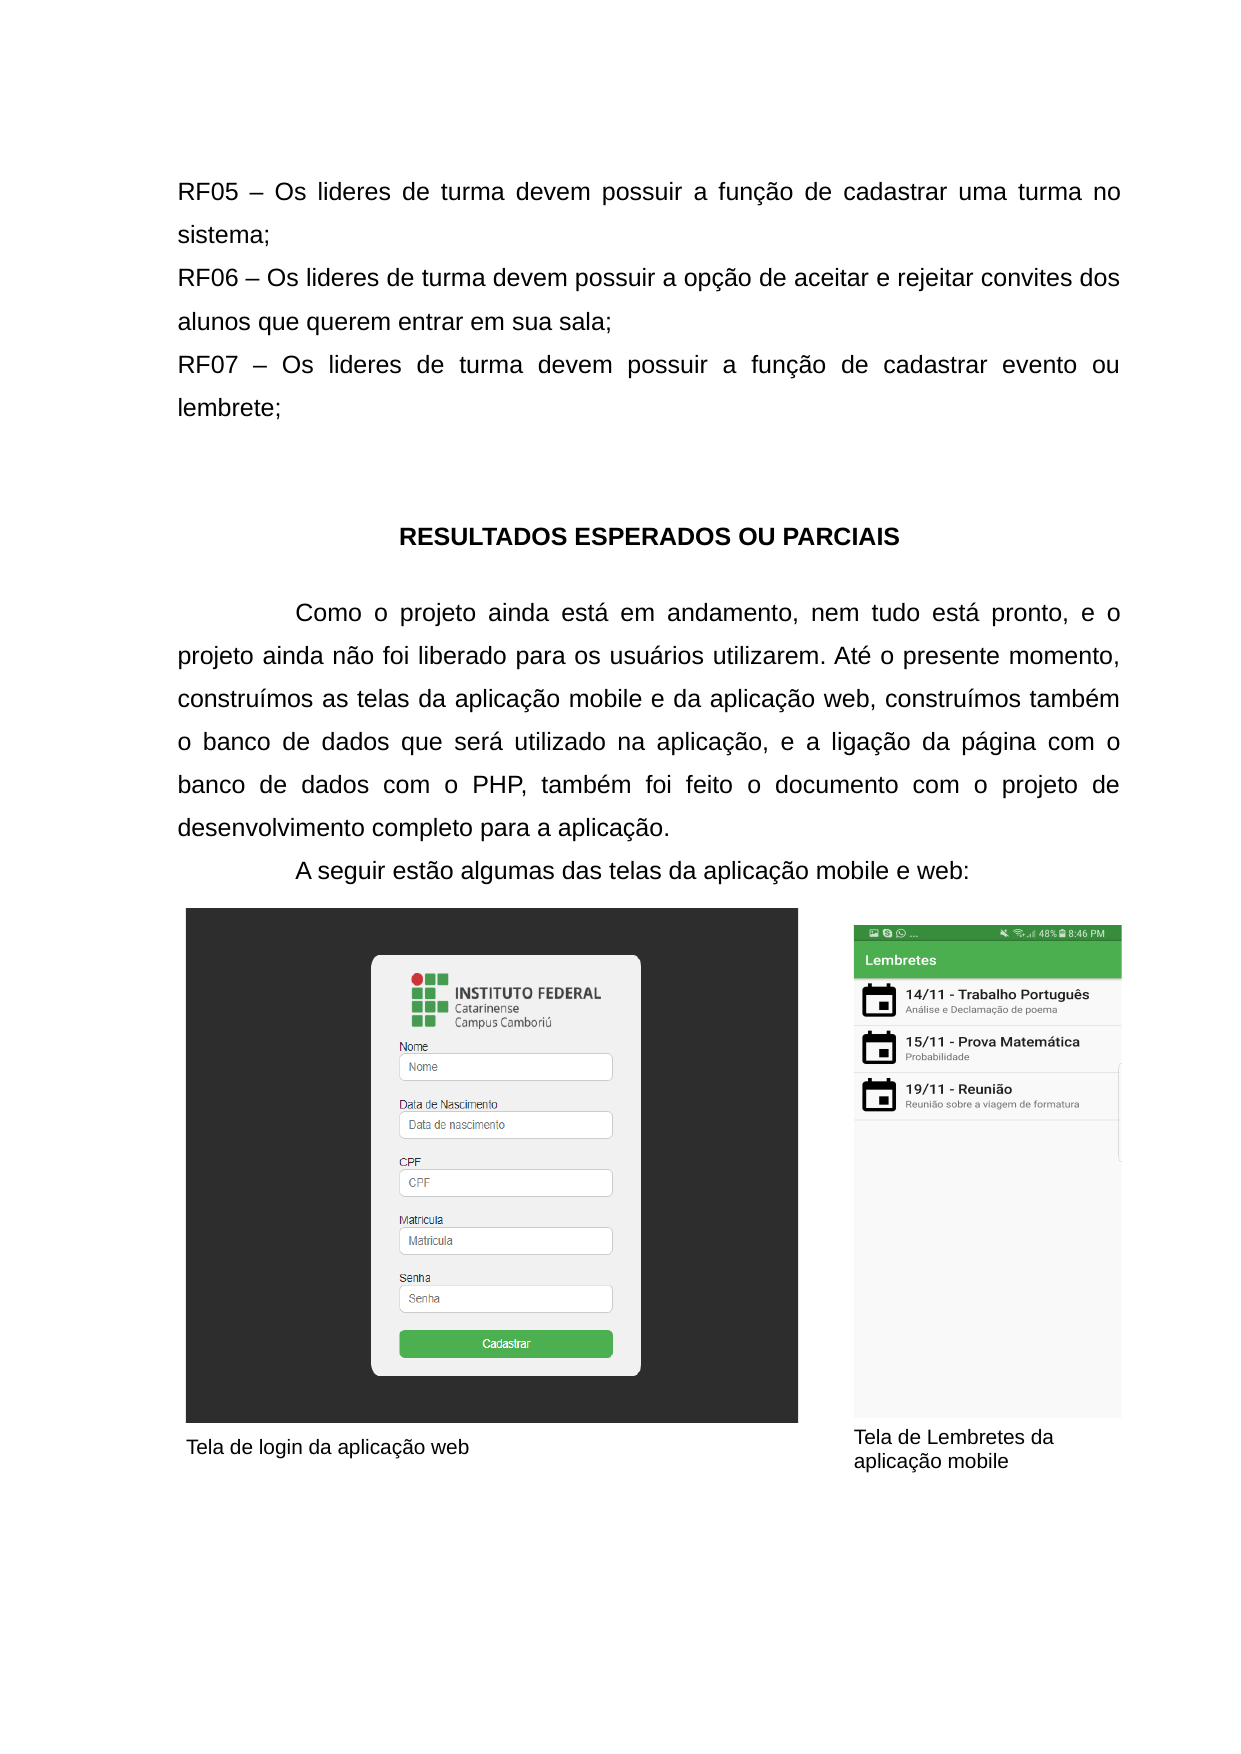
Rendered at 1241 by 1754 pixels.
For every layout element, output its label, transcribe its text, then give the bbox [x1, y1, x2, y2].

text RF06 – Os lideres de turma devem possuir a opção de aceitar e rejeitar convites dos alunos que querem entrar em sua sala; [177, 263, 1122, 335]
text Tela de login da aplicação web [186, 908, 811, 1458]
text A seguir estão algumas das telas da aplicação mobile e web: [177, 856, 1122, 885]
text RF07 – Os lideres de turma devem possuir a função de cadastrar evento ou lembrete; [177, 350, 1122, 422]
text RESULTADOS ESPERADOS OU PARCIAIS [177, 522, 1122, 551]
text Como o projeto ainda está em andamento, nem tudo está pronto, e o projeto ainda não foi liberado para os usuários utilizarem. Até o presente momento, construímos as telas da aplicação mobile e da aplicação web, construímos também o banco de dados que será utilizado na aplicação, e a ligação da página com o banco de dados com o PHP, também foi feito o documento com o projeto de desenvolvimento completo para a aplicação. [177, 598, 1122, 842]
text RF05 – Os lideres de turma devem possuir a função de cadastrar uma turma no sistema; [177, 177, 1122, 249]
picture [853, 925, 1122, 1418]
picture [185, 908, 799, 1423]
text Tela de Lembretes da aplicação mobile [854, 1418, 1122, 1473]
